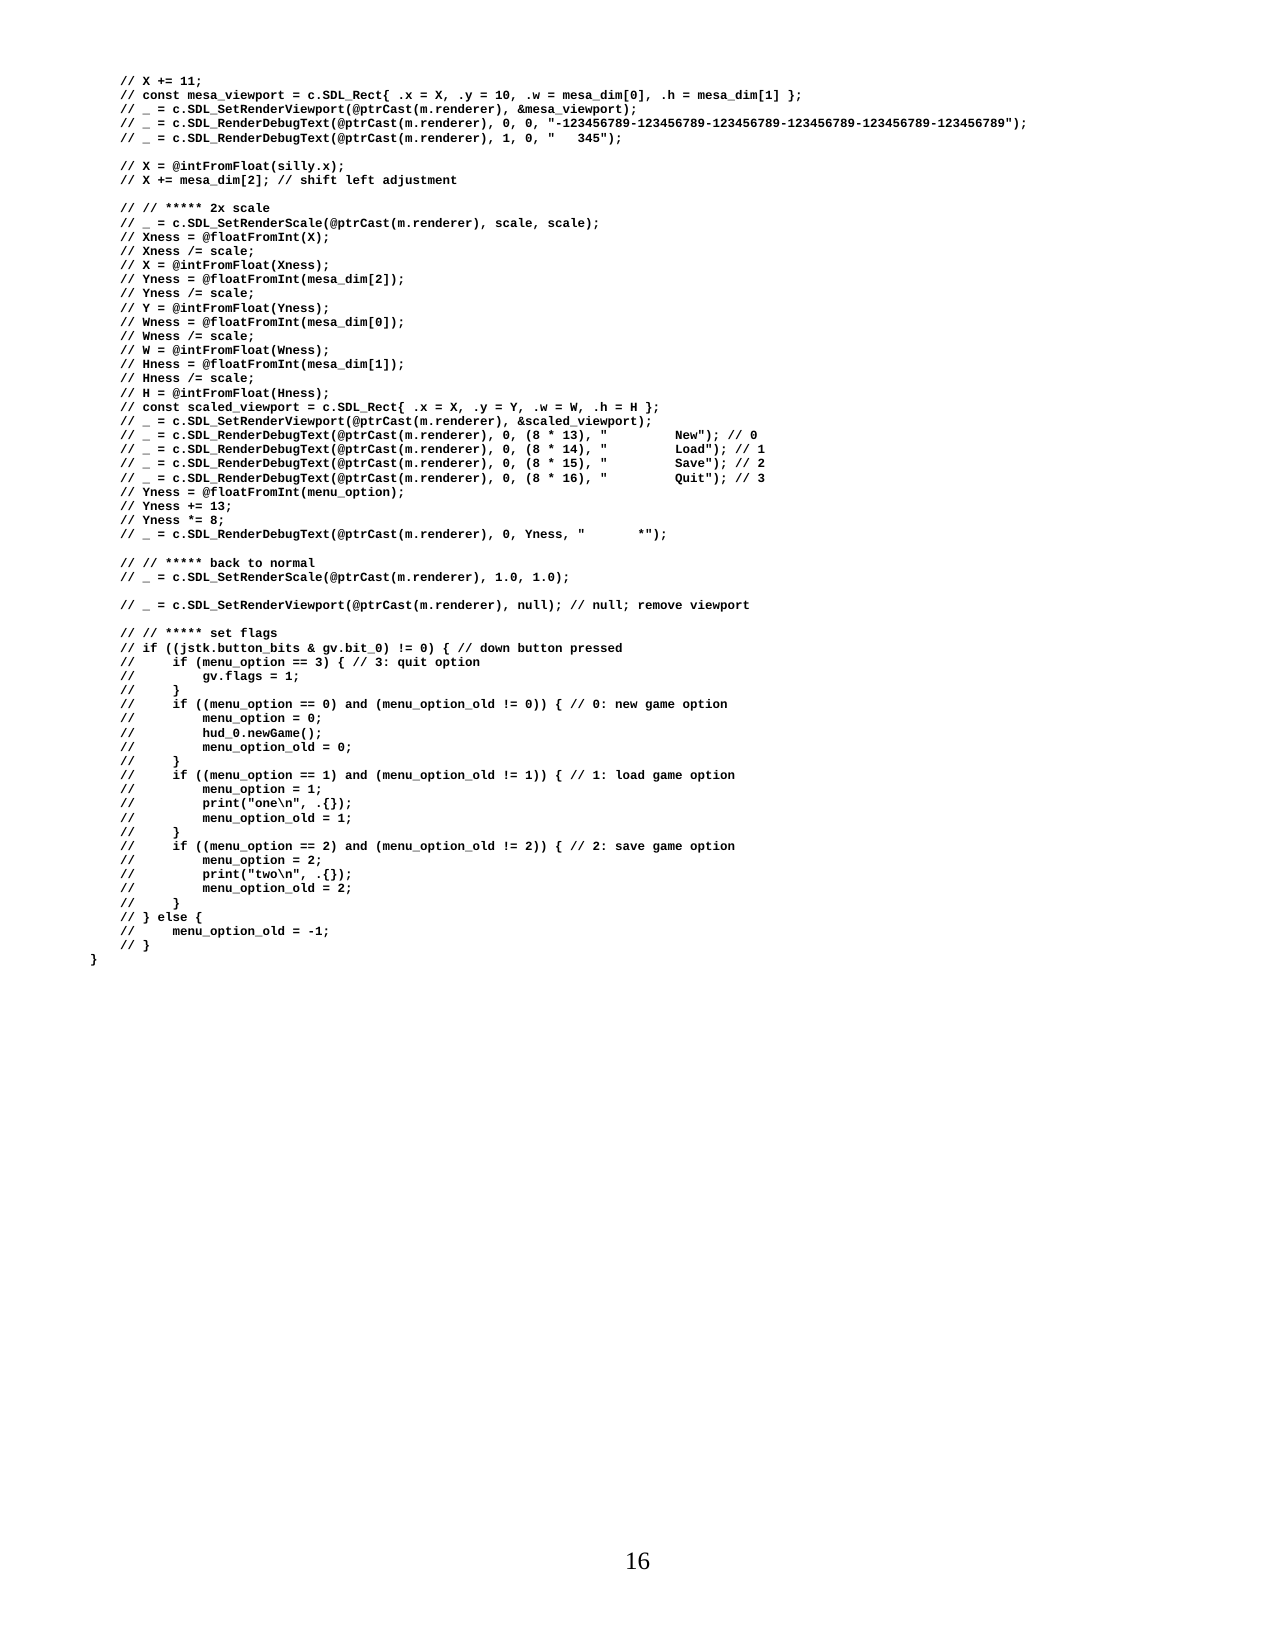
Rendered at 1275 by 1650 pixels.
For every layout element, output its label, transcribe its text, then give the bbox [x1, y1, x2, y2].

text // if ((menu_option == 2) and (menu_option_old != 2)) { // 2: save game option [90, 840, 1185, 854]
text // menu_option_old = 2; [90, 882, 1185, 897]
text // _ = c.SDL_SetRenderScale(@ptrCast(m.renderer), scale, scale); [90, 217, 1185, 231]
text // Hness /= scale; [90, 372, 1185, 387]
text // if ((menu_option == 1) and (menu_option_old != 1)) { // 1: load game option [90, 769, 1185, 783]
text // const scaled_viewport = c.SDL_Rect{ .x = X, .y = Y, .w = W, .h = H }; [90, 401, 1185, 415]
text // menu_option_old = 1; [90, 812, 1185, 826]
text // _ = c.SDL_RenderDebugText(@ptrCast(m.renderer), 0, (8 * 15), " Save"); // 2 [90, 457, 1185, 472]
text // Wness /= scale; [90, 330, 1185, 344]
text // } [90, 897, 1185, 911]
text // H = @intFromFloat(Hness); [90, 387, 1185, 401]
text // _ = c.SDL_SetRenderViewport(@ptrCast(m.renderer), &mesa_viewport); [90, 103, 1185, 117]
text // // ***** 2x scale [90, 202, 1185, 217]
text // print("one\n", .{}); [90, 797, 1185, 812]
text // print("two\n", .{}); [90, 868, 1185, 882]
text // _ = c.SDL_RenderDebugText(@ptrCast(m.renderer), 0, Yness, " *"); [90, 528, 1185, 542]
text // } else { [90, 911, 1185, 925]
text // Yness = @floatFromInt(menu_option); [90, 486, 1185, 500]
text // menu_option = 2; [90, 854, 1185, 868]
text // X = @intFromFloat(silly.x); [90, 160, 1185, 174]
text } [90, 953, 1185, 967]
text // Yness /= scale; [90, 287, 1185, 302]
text // Y = @intFromFloat(Yness); [90, 302, 1185, 316]
text // _ = c.SDL_SetRenderViewport(@ptrCast(m.renderer), null); // null; remove viewport [90, 599, 1185, 613]
text // Hness = @floatFromInt(mesa_dim[1]); [90, 358, 1185, 372]
text // _ = c.SDL_RenderDebugText(@ptrCast(m.renderer), 0, (8 * 13), " New"); // 0 [90, 429, 1185, 443]
text // } [90, 755, 1185, 769]
text // _ = c.SDL_SetRenderScale(@ptrCast(m.renderer), 1.0, 1.0); [90, 571, 1185, 585]
text // X = @intFromFloat(Xness); [90, 259, 1185, 273]
text // if ((jstk.button_bits & gv.bit_0) != 0) { // down button pressed [90, 642, 1185, 656]
text // X += mesa_dim[2]; // shift left adjustment [90, 174, 1185, 188]
text // menu_option_old = -1; [90, 925, 1185, 939]
text // X += 11; [90, 75, 1185, 89]
text // menu_option_old = 0; [90, 741, 1185, 755]
text // if ((menu_option == 0) and (menu_option_old != 0)) { // 0: new game option [90, 698, 1185, 712]
text // _ = c.SDL_RenderDebugText(@ptrCast(m.renderer), 0, (8 * 14), " Load"); // 1 [90, 443, 1185, 457]
text // W = @intFromFloat(Wness); [90, 344, 1185, 358]
text // menu_option = 1; [90, 783, 1185, 797]
text // gv.flags = 1; [90, 670, 1185, 684]
text // // ***** back to normal [90, 557, 1185, 571]
text // menu_option = 0; [90, 712, 1185, 727]
text // Wness = @floatFromInt(mesa_dim[0]); [90, 316, 1185, 330]
text // // ***** set flags [90, 627, 1185, 642]
text // if (menu_option == 3) { // 3: quit option [90, 656, 1185, 670]
text // const mesa_viewport = c.SDL_Rect{ .x = X, .y = 10, .w = mesa_dim[0], .h = mesa_dim[1] }; [90, 89, 1185, 103]
text // Yness = @floatFromInt(mesa_dim[2]); [90, 273, 1185, 287]
text // } [90, 939, 1185, 953]
text // Xness = @floatFromInt(X); [90, 231, 1185, 245]
text // Yness *= 8; [90, 514, 1185, 528]
text // Xness /= scale; [90, 245, 1185, 259]
text // Yness += 13; [90, 500, 1185, 514]
text // _ = c.SDL_RenderDebugText(@ptrCast(m.renderer), 0, 0, "-123456789-123456789-123456789-123456789-123456789-123456789"); [90, 117, 1185, 132]
text // _ = c.SDL_SetRenderViewport(@ptrCast(m.renderer), &scaled_viewport); [90, 415, 1185, 429]
text // _ = c.SDL_RenderDebugText(@ptrCast(m.renderer), 0, (8 * 16), " Quit"); // 3 [90, 472, 1185, 486]
text // hud_0.newGame(); [90, 727, 1185, 741]
text // } [90, 684, 1185, 698]
text // } [90, 826, 1185, 840]
text // _ = c.SDL_RenderDebugText(@ptrCast(m.renderer), 1, 0, " 345"); [90, 132, 1185, 146]
